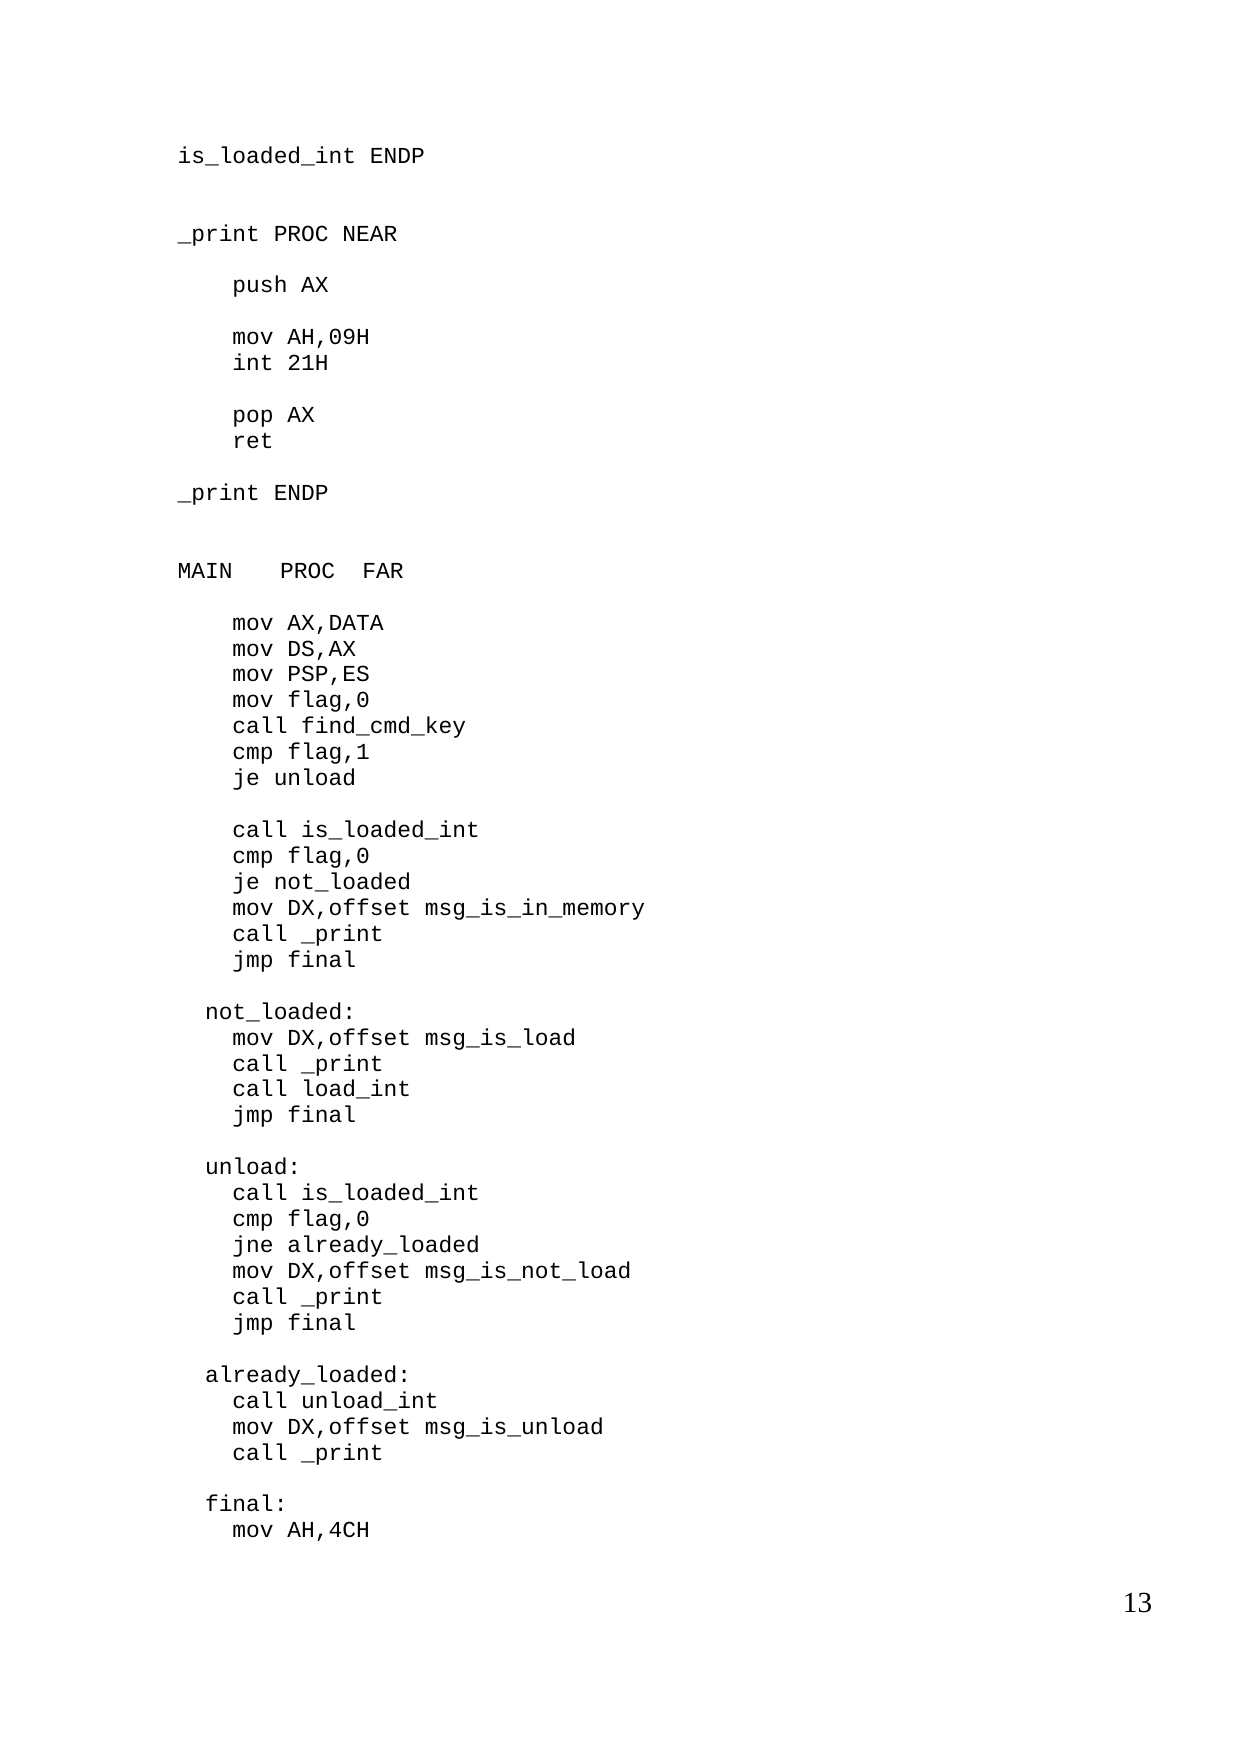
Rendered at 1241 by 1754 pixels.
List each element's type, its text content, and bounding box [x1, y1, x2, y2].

text is_loaded_int ENDP [177, 144, 1152, 170]
text cmp flag,0 [177, 1207, 1152, 1233]
text mov DX,offset msg_is_unload [177, 1415, 1152, 1441]
text call unload_int [177, 1389, 1152, 1415]
text call _print [177, 1052, 1152, 1078]
text mov AH,09H [177, 326, 1152, 352]
text jne already_loaded [177, 1233, 1152, 1259]
text mov DS,AX [177, 637, 1152, 663]
text mov DX,offset msg_is_not_load [177, 1259, 1152, 1285]
text _print ENDP [177, 481, 1152, 507]
text call _print [177, 922, 1152, 948]
text _print PROC NEAR [177, 222, 1152, 248]
text jmp final [177, 948, 1152, 974]
text mov DX,offset msg_is_load [177, 1026, 1152, 1052]
text mov DX,offset msg_is_in_memory [177, 896, 1152, 922]
text jmp final [177, 1311, 1152, 1337]
text call find_cmd_key [177, 715, 1152, 741]
text not_loaded: [177, 1000, 1152, 1026]
text push AX [177, 274, 1152, 300]
text call is_loaded_int [177, 818, 1152, 844]
text mov PSP,ES [177, 663, 1152, 689]
text pop AX [177, 403, 1152, 429]
text mov AX,DATA [177, 611, 1152, 637]
text call _print [177, 1285, 1152, 1311]
text MAIN PROC FAR [177, 559, 1152, 585]
text je unload [177, 767, 1152, 792]
text cmp flag,1 [177, 741, 1152, 767]
text already_loaded: [177, 1363, 1152, 1389]
text mov flag,0 [177, 689, 1152, 715]
text call load_int [177, 1078, 1152, 1104]
text call _print [177, 1441, 1152, 1467]
text mov AH,4CH [177, 1519, 1152, 1545]
text call is_loaded_int [177, 1182, 1152, 1207]
text unload: [177, 1156, 1152, 1182]
text je not_loaded [177, 870, 1152, 896]
text int 21H [177, 352, 1152, 377]
text jmp final [177, 1104, 1152, 1130]
text ret [177, 429, 1152, 455]
text final: [177, 1493, 1152, 1519]
text cmp flag,0 [177, 844, 1152, 870]
